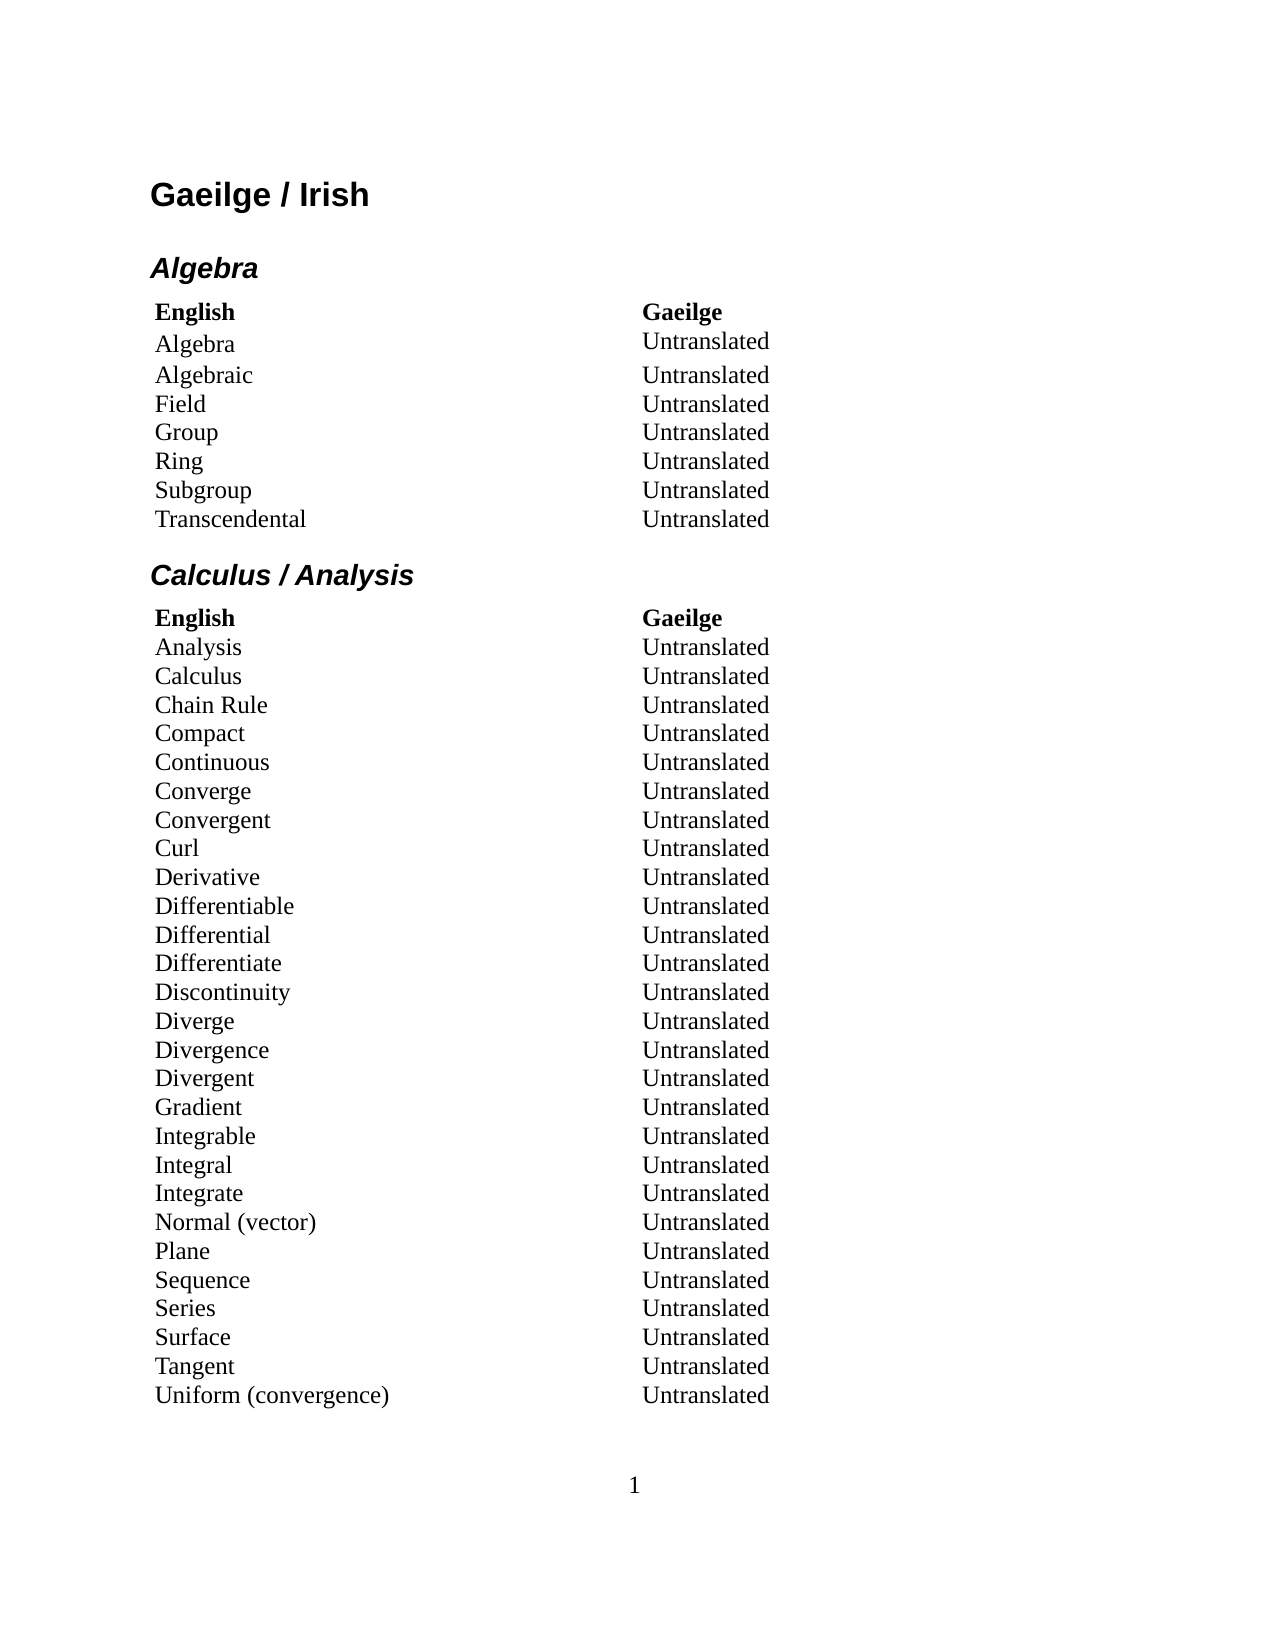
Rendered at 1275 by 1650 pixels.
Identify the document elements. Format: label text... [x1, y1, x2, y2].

table_cell Integrate [150, 1179, 637, 1207]
table_cell Field [150, 389, 637, 417]
table_cell Integrable [150, 1121, 637, 1150]
table_cell Sequence [150, 1265, 637, 1293]
table_cell Untranslated [638, 862, 1125, 891]
table_cell Untranslated [638, 418, 1125, 446]
table_cell Surface [150, 1322, 637, 1351]
table_header Gaeilge [638, 604, 1125, 632]
table_header English [150, 297, 637, 326]
table_cell Untranslated [638, 977, 1125, 1006]
table_cell Divergence [150, 1035, 637, 1063]
table_cell ﻿Algebra [150, 326, 637, 360]
table_cell Untranslated [638, 504, 1125, 532]
table_cell Continuous [150, 747, 637, 776]
table_cell Differential [150, 920, 637, 948]
table_cell Untranslated [638, 1351, 1125, 1380]
table_cell Untranslated [638, 1207, 1125, 1236]
table_cell Uniform (convergence) [150, 1380, 637, 1408]
table_cell Untranslated [638, 1121, 1125, 1150]
table_cell Convergent [150, 805, 637, 833]
table_cell Untranslated [638, 747, 1125, 776]
table_cell Subgroup [150, 475, 637, 504]
table_cell Diverge [150, 1006, 637, 1035]
table_cell Untranslated [638, 1265, 1125, 1293]
table_cell Analysis [150, 632, 637, 661]
table_cell Series [150, 1294, 637, 1322]
table_cell Curl [150, 834, 637, 862]
table_cell Integral [150, 1150, 637, 1178]
table_header English [150, 604, 637, 632]
table_cell Discontinuity [150, 977, 637, 1006]
table_cell Ring [150, 446, 637, 475]
table_cell Untranslated [638, 326, 1125, 360]
table_cell Untranslated [638, 920, 1125, 948]
table_cell Untranslated [638, 1092, 1125, 1121]
table_cell Calculus [150, 661, 637, 690]
table_cell Group [150, 418, 637, 446]
table_cell Tangent [150, 1351, 637, 1380]
table_cell Untranslated [638, 1006, 1125, 1035]
table_cell Compact [150, 719, 637, 747]
table_cell Untranslated [638, 632, 1125, 661]
table_cell Normal (vector) [150, 1207, 637, 1236]
table_cell Untranslated [638, 719, 1125, 747]
table_cell Untranslated [638, 446, 1125, 475]
subtitle Algebra [150, 251, 1125, 285]
table_cell Untranslated [638, 776, 1125, 805]
table_cell Converge [150, 776, 637, 805]
table_cell Differentiate [150, 949, 637, 977]
table_cell Untranslated [638, 360, 1125, 389]
table_cell Untranslated [638, 949, 1125, 977]
subtitle Calculus / Analysis [150, 557, 1125, 591]
subtitle Gaeilge / Irish [150, 175, 1125, 214]
table_header Gaeilge [638, 297, 1125, 326]
table_cell Untranslated [638, 1150, 1125, 1178]
table_cell Untranslated [638, 1236, 1125, 1265]
table_cell Untranslated [638, 475, 1125, 504]
table_cell Differentiable [150, 891, 637, 920]
table_cell Untranslated [638, 1380, 1125, 1408]
table_cell Untranslated [638, 834, 1125, 862]
table_cell Untranslated [638, 1035, 1125, 1063]
table_cell Chain Rule [150, 690, 637, 718]
table_cell Derivative [150, 862, 637, 891]
table_cell Gradient [150, 1092, 637, 1121]
table_cell Untranslated [638, 690, 1125, 718]
table_cell Transcendental [150, 504, 637, 532]
table_cell Untranslated [638, 389, 1125, 417]
table_cell Untranslated [638, 1322, 1125, 1351]
table_cell Untranslated [638, 1179, 1125, 1207]
table_cell Untranslated [638, 805, 1125, 833]
table_cell Plane [150, 1236, 637, 1265]
table_cell Untranslated [638, 1064, 1125, 1092]
table_cell Untranslated [638, 661, 1125, 690]
table_cell Untranslated [638, 1294, 1125, 1322]
table_cell Untranslated [638, 891, 1125, 920]
table_cell Divergent [150, 1064, 637, 1092]
table_cell Algebraic [150, 360, 637, 389]
